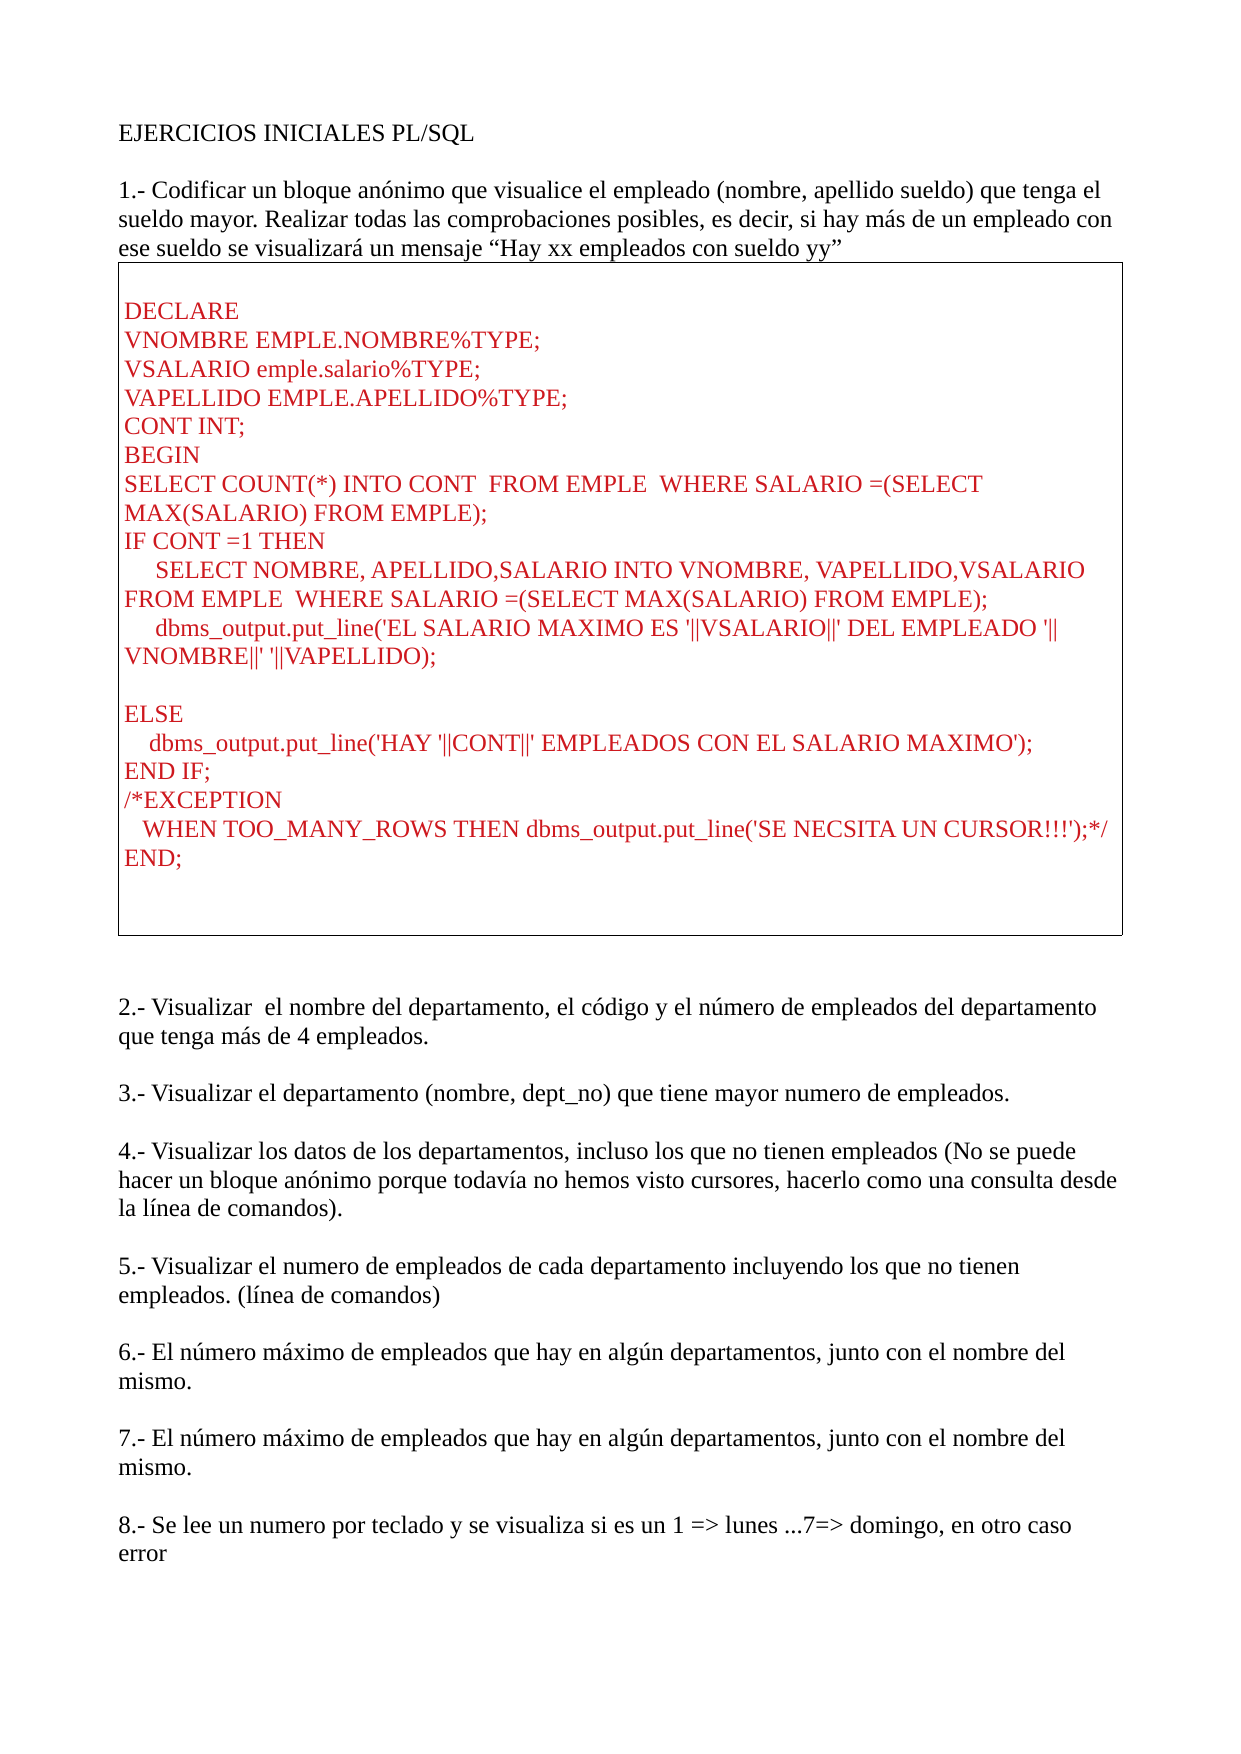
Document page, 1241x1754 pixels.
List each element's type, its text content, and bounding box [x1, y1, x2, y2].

table_header DECLARE VNOMBRE EMPLE.NOMBRE%TYPE; VSALARIO emple.salario%TYPE; VAPELLIDO EMPLE.APELLIDO%TYPE; CONT INT; BEGIN SELECT COUNT(*) INTO CONT FROM EMPLE WHERE SALARIO =(SELECT MAX(SALARIO) FROM EMPLE); IF CONT =1 THEN SELECT NOMBRE, APELLIDO,SALARIO INTO VNOMBRE, VAPELLIDO,VSALARIO FROM EMPLE WHERE SALARIO =(SELECT MAX(SALARIO) FROM EMPLE); dbms_output.put_line('EL SALARIO MAXIMO ES '||VSALARIO||' DEL EMPLEADO '||VNOMBRE||' '||VAPELLIDO); ELSE dbms_output.put_line('HAY '||CONT||' EMPLEADOS CON EL SALARIO MAXIMO'); END IF; /*EXCEPTION WHEN TOO_MANY_ROWS THEN dbms_output.put_line('SE NECSITA UN CURSOR!!!');*/ END; [119, 263, 1122, 935]
text 8.- Se lee un numero por teclado y se visualiza si es un 1 => lunes ...7=> domingo, en otro caso error [118, 1510, 1122, 1567]
text 2.- Visualizar el nombre del departamento, el código y el número de empleados del departamento que tenga más de 4 empleados. [118, 992, 1122, 1050]
text 3.- Visualizar el departamento (nombre, dept_no) que tiene mayor numero de empleados. [118, 1078, 1122, 1107]
text 6.- El número máximo de empleados que hay en algún departamentos, junto con el nombre del mismo. [118, 1337, 1122, 1395]
text 1.- Codificar un bloque anónimo que visualice el empleado (nombre, apellido sueldo) que tenga el sueldo mayor. Realizar todas las comprobaciones posibles, es decir, si hay más de un empleado con ese sueldo se visualizará un mensaje “Hay xx empleados con sueldo yy” [118, 176, 1122, 262]
text 7.- El número máximo de empleados que hay en algún departamentos, junto con el nombre del mismo. [118, 1423, 1122, 1481]
text 4.- Visualizar los datos de los departamentos, incluso los que no tienen empleados (No se puede hacer un bloque anónimo porque todavía no hemos visto cursores, hacerlo como una consulta desde la línea de comandos). [118, 1136, 1122, 1222]
text 5.- Visualizar el numero de empleados de cada departamento incluyendo los que no tienen empleados. (línea de comandos) [118, 1251, 1122, 1308]
text EJERCICIOS INICIALES PL/SQL [118, 118, 1122, 147]
